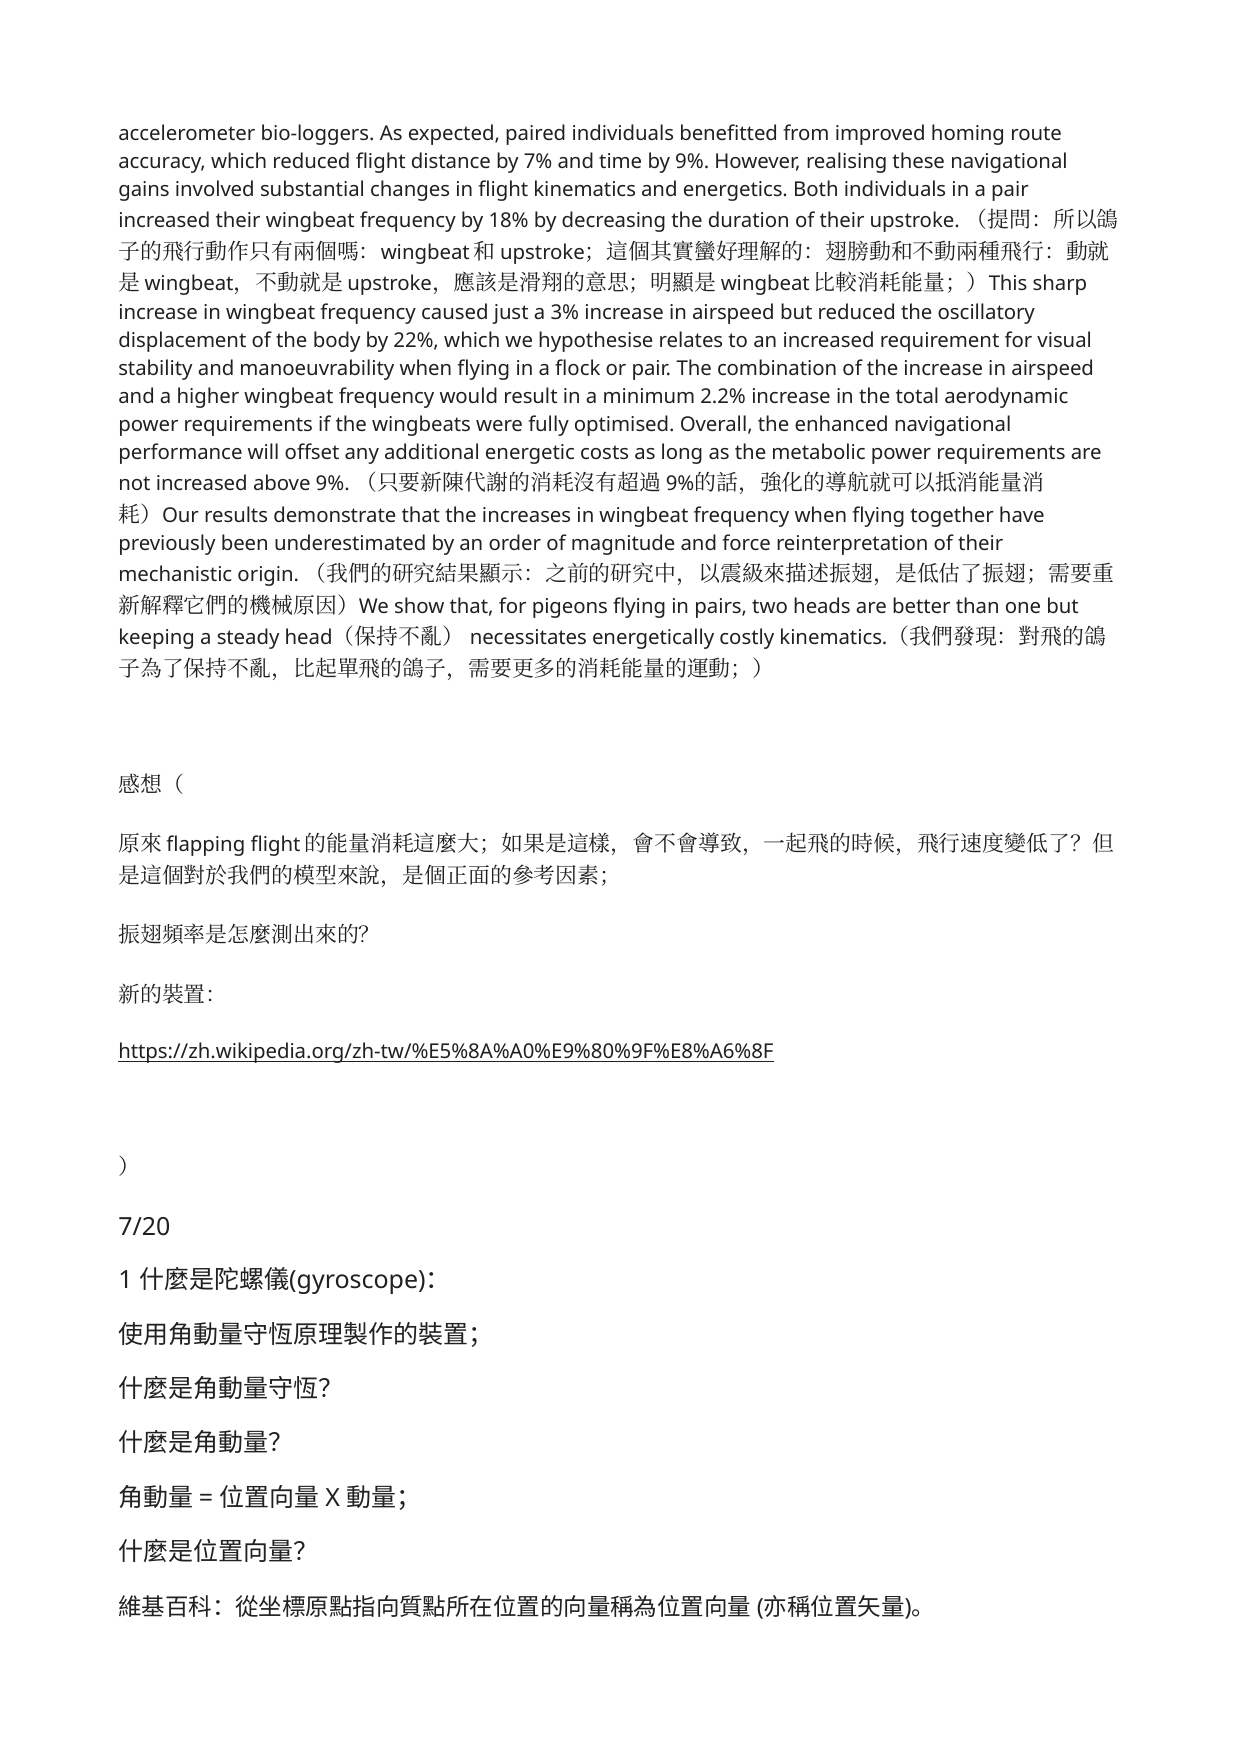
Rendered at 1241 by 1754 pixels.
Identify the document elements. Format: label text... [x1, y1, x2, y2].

text 7/20 [118, 1209, 1122, 1243]
text 振翅頻率是怎麼測出來的？ [118, 917, 1122, 949]
text 什麼是角動量？ [118, 1423, 1122, 1459]
text 原來flapping flight的能量消耗這麼大；如果是這樣，會不會導致，一起飛的時候，飛行速度變低了？但是這個對於我們的模型來說，是個正面的參考因素； [118, 826, 1122, 889]
text 什麼是位置向量？ [118, 1532, 1122, 1568]
text 感想（ [118, 767, 1122, 798]
text 1 什麼是陀螺儀(gyroscope)： [118, 1260, 1122, 1296]
text 維基百科：從坐標原點指向質點所在位置的向量稱為位置向量 (亦稱位置矢量)。 [118, 1586, 1122, 1622]
text https://zh.wikipedia.org/zh-tw/%E5%8A%A0%E9%80%9F%E8%A6%8F [118, 1037, 1122, 1065]
text accelerometer bio-loggers. As expected, paired individuals benefitted from improved homing route accuracy, which reduced flight distance by 7% and time by 9%. However, realising these navigational gains involved substantial changes in flight kinematics and energetics. Both individuals in a pair increased their wingbeat frequency by 18% by decreasing the duration of their upstroke. （提問：所以鴿子的飛行動作只有兩個嗎：wingbeat和upstroke；這個其實蠻好理解的：翅膀動和不動兩種飛行：動就是wingbeat，不動就是upstroke，應該是滑翔的意思；明顯是wingbeat比較消耗能量；）This sharp increase in wingbeat frequency caused just a 3% increase in airspeed but reduced the oscillatory displacement of the body by 22%, which we hypothesise relates to an increased requirement for visual stability and manoeuvrability when flying in a flock or pair. The combination of the increase in airspeed and a higher wingbeat frequency would result in a minimum 2.2% increase in the total aerodynamic power requirements if the wingbeats were fully optimised. Overall, the enhanced navigational performance will offset any additional energetic costs as long as the metabolic power requirements are not increased above 9%. （只要新陳代謝的消耗沒有超過9%的話，強化的導航就可以抵消能量消耗）Our results demonstrate that the increases in wingbeat frequency when flying together have previously been underestimated by an order of magnitude and force reinterpretation of their mechanistic origin. （我們的研究結果顯示：之前的研究中，以震級來描述振翅，是低估了振翅；需要重新解釋它們的機械原因）We show that, for pigeons flying in pairs, two heads are better than one but keeping a steady head（保持不亂） necessitates energetically costly kinematics.（我們發現：對飛的鴿子為了保持不亂，比起單飛的鴿子，需要更多的消耗能量的運動；） [118, 118, 1122, 682]
text 角動量 = 位置向量 X 動量； [118, 1477, 1122, 1513]
text 什麼是角動量守恆？ [118, 1368, 1122, 1405]
text ） [118, 1149, 1122, 1181]
text 使用角動量守恆原理製作的裝置； [118, 1314, 1122, 1350]
text 新的裝置： [118, 977, 1122, 1008]
